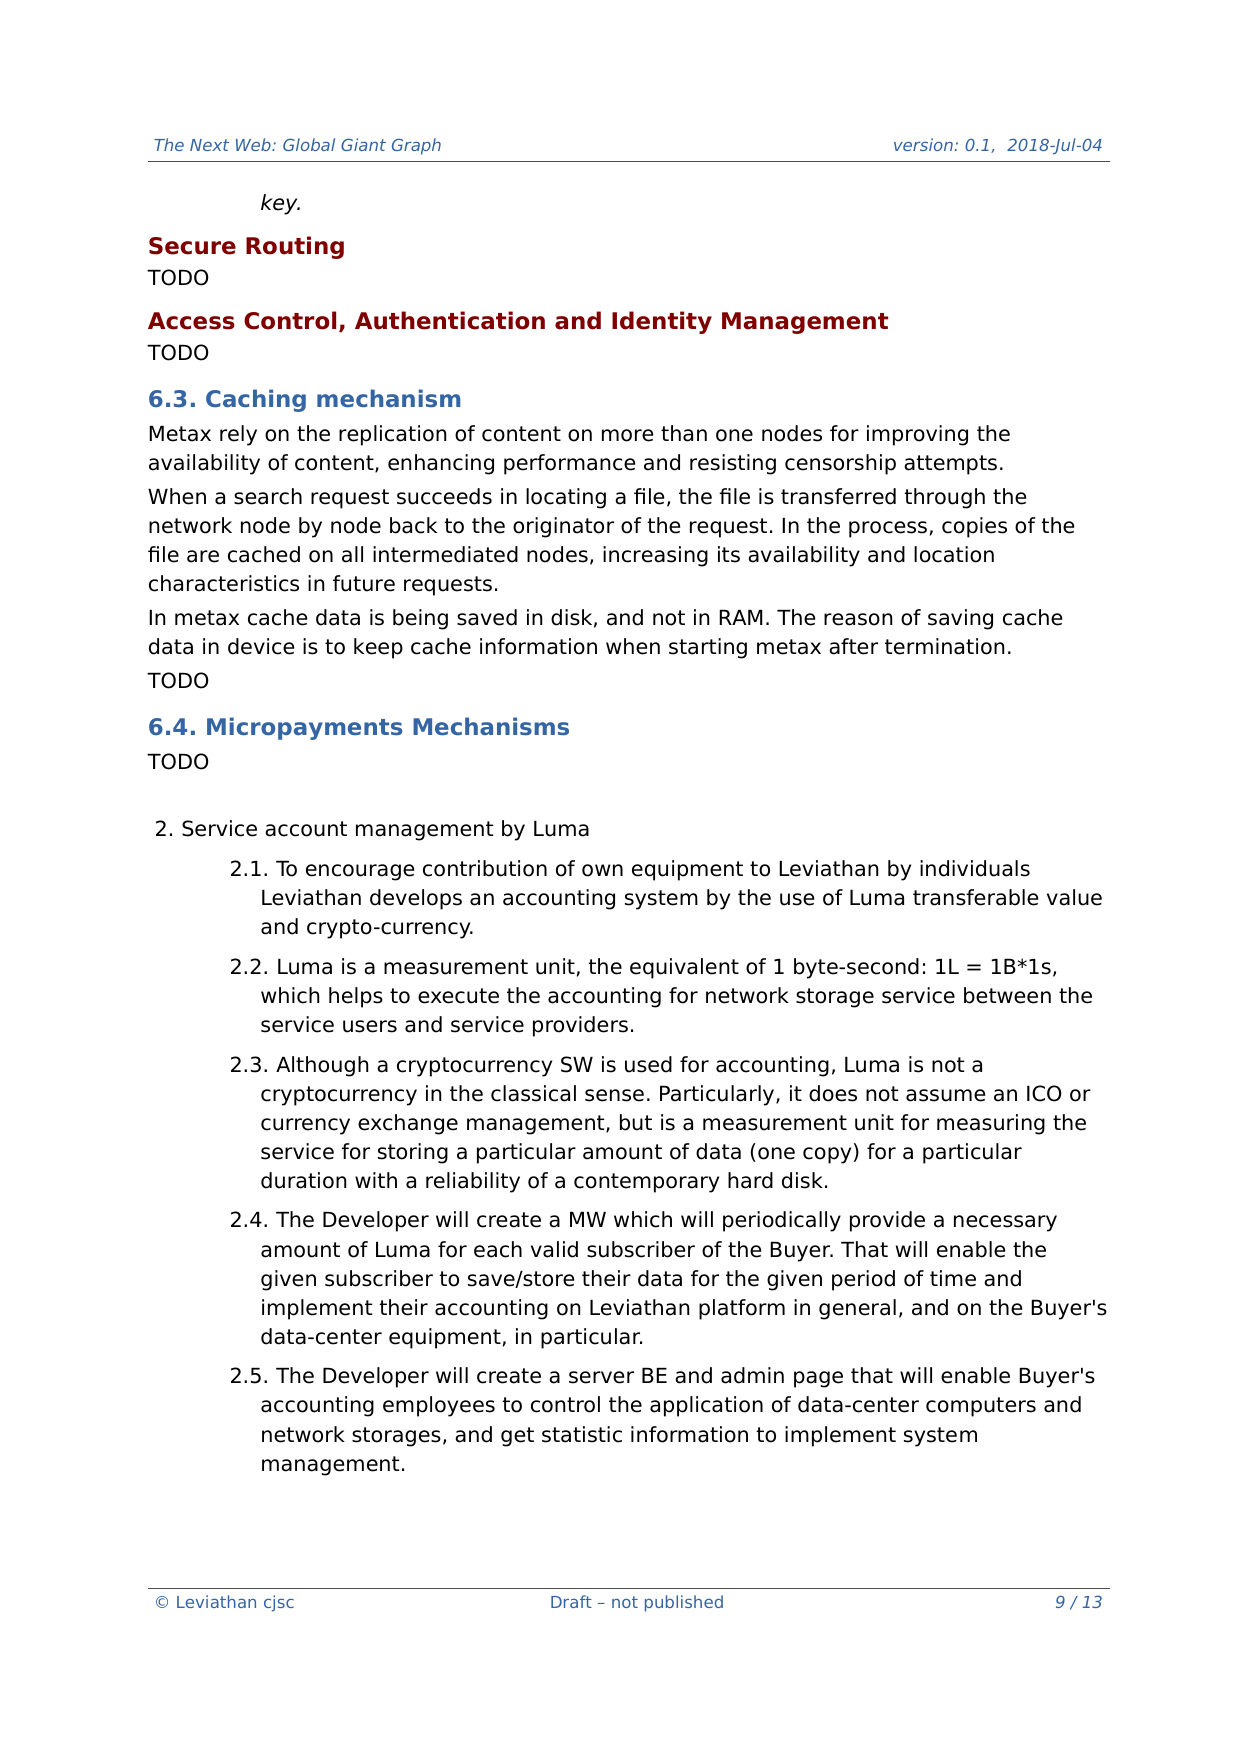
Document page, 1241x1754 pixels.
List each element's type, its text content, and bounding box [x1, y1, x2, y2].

list Service account management by Luma [148, 817, 1110, 842]
text When a search request succeeds in locating a file, the file is transferred through the network node by node back to the originator of the request. In the process, copies of the file are cached on all intermediated nodes, increasing its availability and location characteristics in future requests. [148, 485, 1110, 596]
list key. [223, 191, 1110, 215]
text TODO [148, 750, 1110, 774]
text In metax cache data is being saved in disk, and not in RAM. The reason of saving cache data in device is to keep cache information when starting metax after termination. [148, 606, 1110, 659]
subtitle Caching mechanism [148, 387, 1110, 413]
list The Developer will create a MW which will periodically provide a necessary amount of Luma for each valid subscriber of the Buyer. That will enable the given subscriber to save/store their data for the given period of time and implement their accounting on Leviathan platform in general, and on the Buyer's data-center equipment, in particular. [223, 1208, 1110, 1349]
list To encourage contribution of own equipment to Leviathan by individuals Leviathan develops an accounting system by the use of Luma transferable value and crypto-currency. [223, 857, 1110, 939]
text Metax rely on the replication of content on more than one nodes for improving the availability of content, enhancing performance and resisting censorship attempts. [148, 422, 1110, 476]
list Luma is a measurement unit, the equivalent of 1 byte-second: 1L = 1B*1s, which helps to execute the accounting for network storage service between the service users and service providers. [223, 955, 1110, 1037]
text TODO [148, 341, 1110, 365]
subtitle Micropayments Mechanisms [148, 714, 1110, 741]
list Although a cryptocurrency SW is used for accounting, Luma is not a cryptocurrency in the classical sense. Particularly, it does not assume an ICO or currency exchange management, but is a measurement unit for measuring the service for storing a particular amount of data (one copy) for a particular duration with a reliability of a contemporary hard disk. [223, 1053, 1110, 1193]
subtitle Secure Routing [148, 233, 1110, 260]
list The Developer will create a server BE and admin page that will enable Buyer's accounting employees to control the application of data-center computers and network storages, and get statistic information to implement system management. [223, 1364, 1110, 1476]
text TODO [148, 266, 1110, 290]
text TODO [148, 669, 1110, 693]
subtitle Access Control, Authentication and Identity Management [148, 308, 1110, 335]
